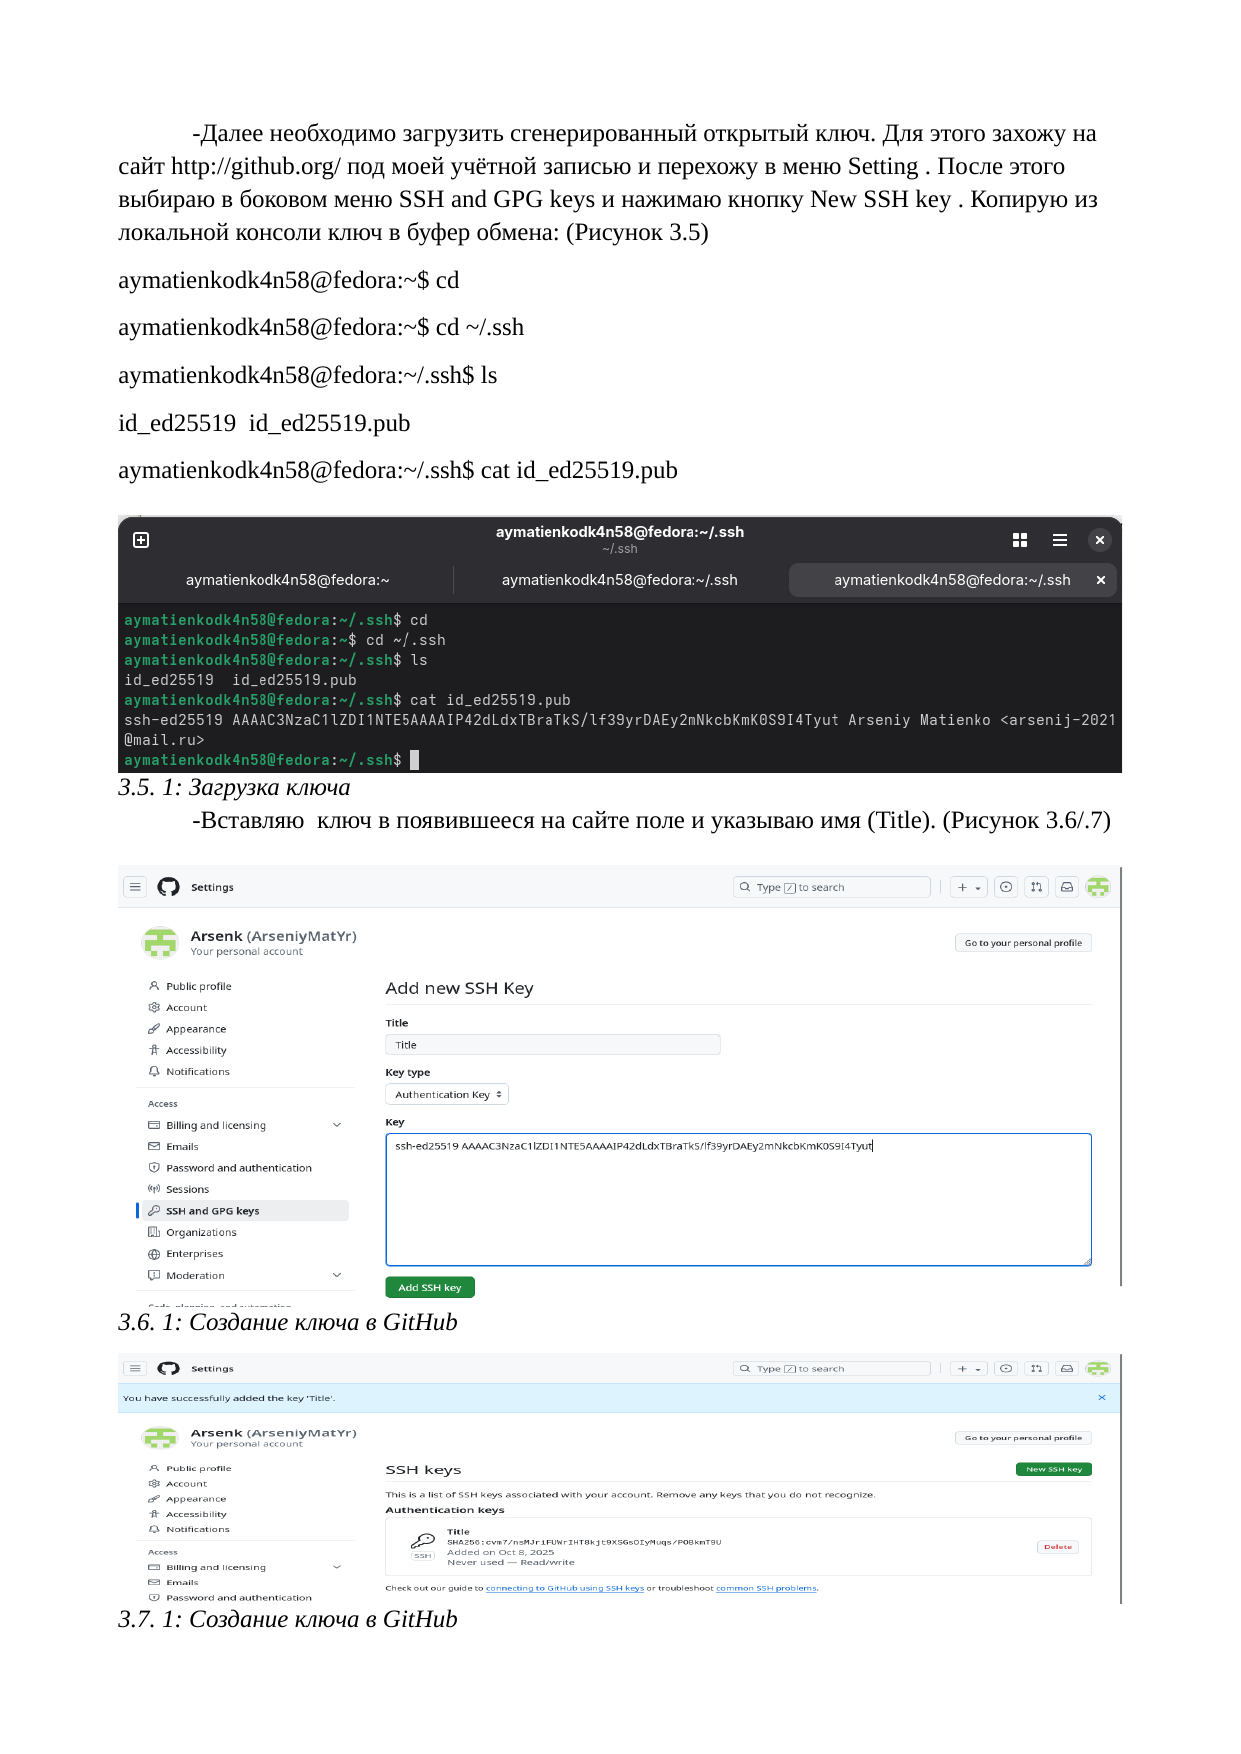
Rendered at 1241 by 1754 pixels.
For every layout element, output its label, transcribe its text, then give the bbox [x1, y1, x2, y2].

text -Вставляю ключ в появившееся на сайте поле и указываю имя (Title). (Рисунок 3.6/.7) [118, 801, 1122, 834]
text aymatienkodk4n58@fedora:~/.ssh$ ls [118, 360, 1122, 389]
text id_ed25519 id_ed25519.pub [118, 408, 1122, 436]
picture [118, 1353, 1123, 1604]
picture [118, 865, 1123, 1307]
text [118, 503, 1122, 515]
text aymatienkodk4n58@fedora:~/.ssh$ cat id_ed25519.pub [118, 455, 1122, 484]
text aymatienkodk4n58@fedora:~$ cd [118, 265, 1122, 293]
text 3.6. 1: Создание ключа в GitHub [118, 1307, 1122, 1336]
text -Далее необходимо загрузить сгенерированный открытый ключ. Для этого захожу на сайт http://github.org/ под моей учётной записью и перехожу в меню Setting . После этого выбираю в боковом меню SSH and GPG keys и нажимаю кнопку New SSH key . Копирую из локальной консоли ключ в буфер обмена: (Рисунок 3.5) [118, 118, 1122, 246]
text 3.5. 1: Загрузка ключа [118, 773, 1122, 801]
text 3.7. 1: Создание ключа в GitHub [118, 1604, 1122, 1632]
picture [118, 515, 1123, 773]
text aymatienkodk4n58@fedora:~$ cd ~/.ssh [118, 312, 1122, 341]
